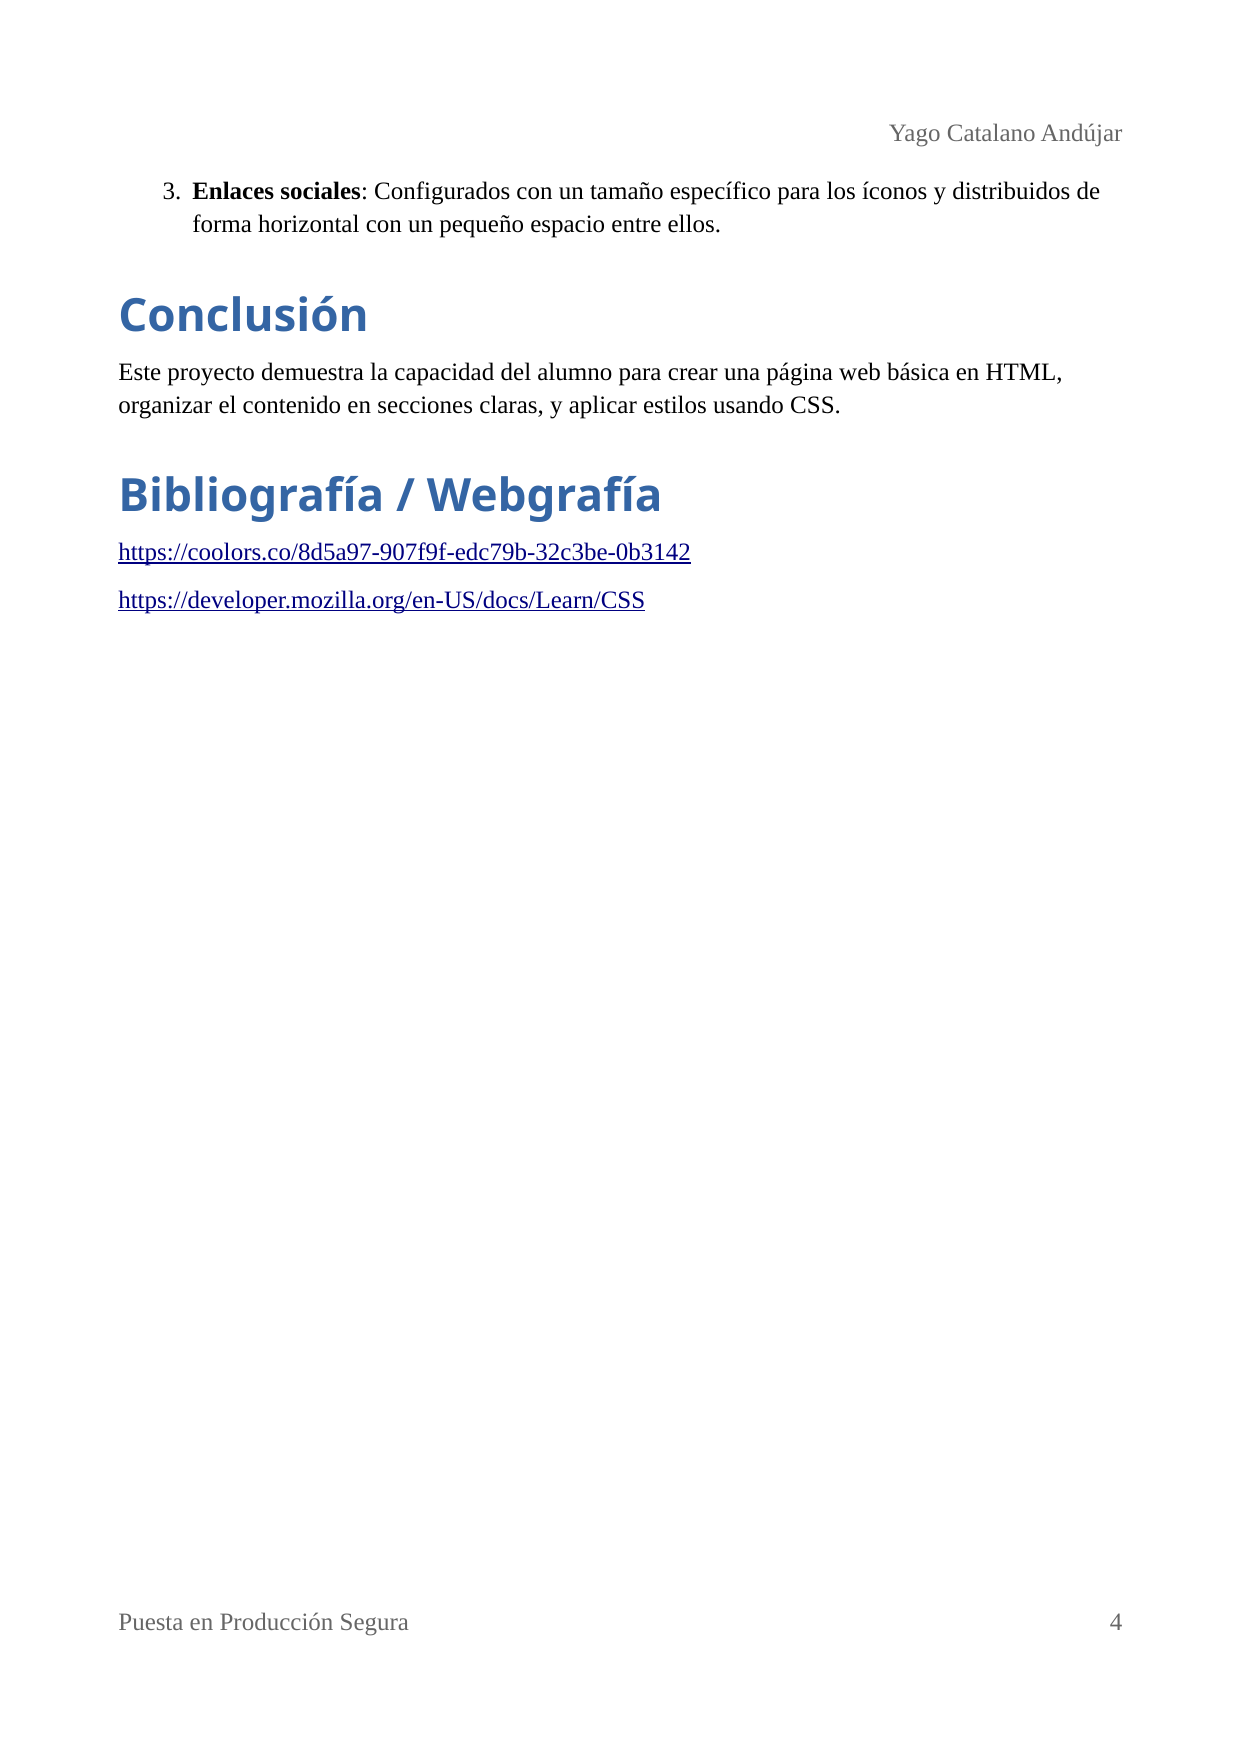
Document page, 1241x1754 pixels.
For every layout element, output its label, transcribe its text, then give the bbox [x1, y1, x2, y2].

text https://developer.mozilla.org/en-US/docs/Learn/CSS [118, 585, 1122, 614]
subtitle Bibliografía / Webgrafía [118, 462, 1122, 525]
subtitle Conclusión [118, 282, 1122, 344]
text Este proyecto demuestra la capacidad del alumno para crear una página web básica en HTML, organizar el contenido en secciones claras, y aplicar estilos usando CSS. [118, 357, 1122, 419]
text https://coolors.co/8d5a97-907f9f-edc79b-32c3be-0b3142 [118, 537, 1122, 566]
list Enlaces sociales: Configurados con un tamaño específico para los íconos y distribuidos de forma horizontal con un pequeño espacio entre ellos. [162, 176, 1122, 238]
